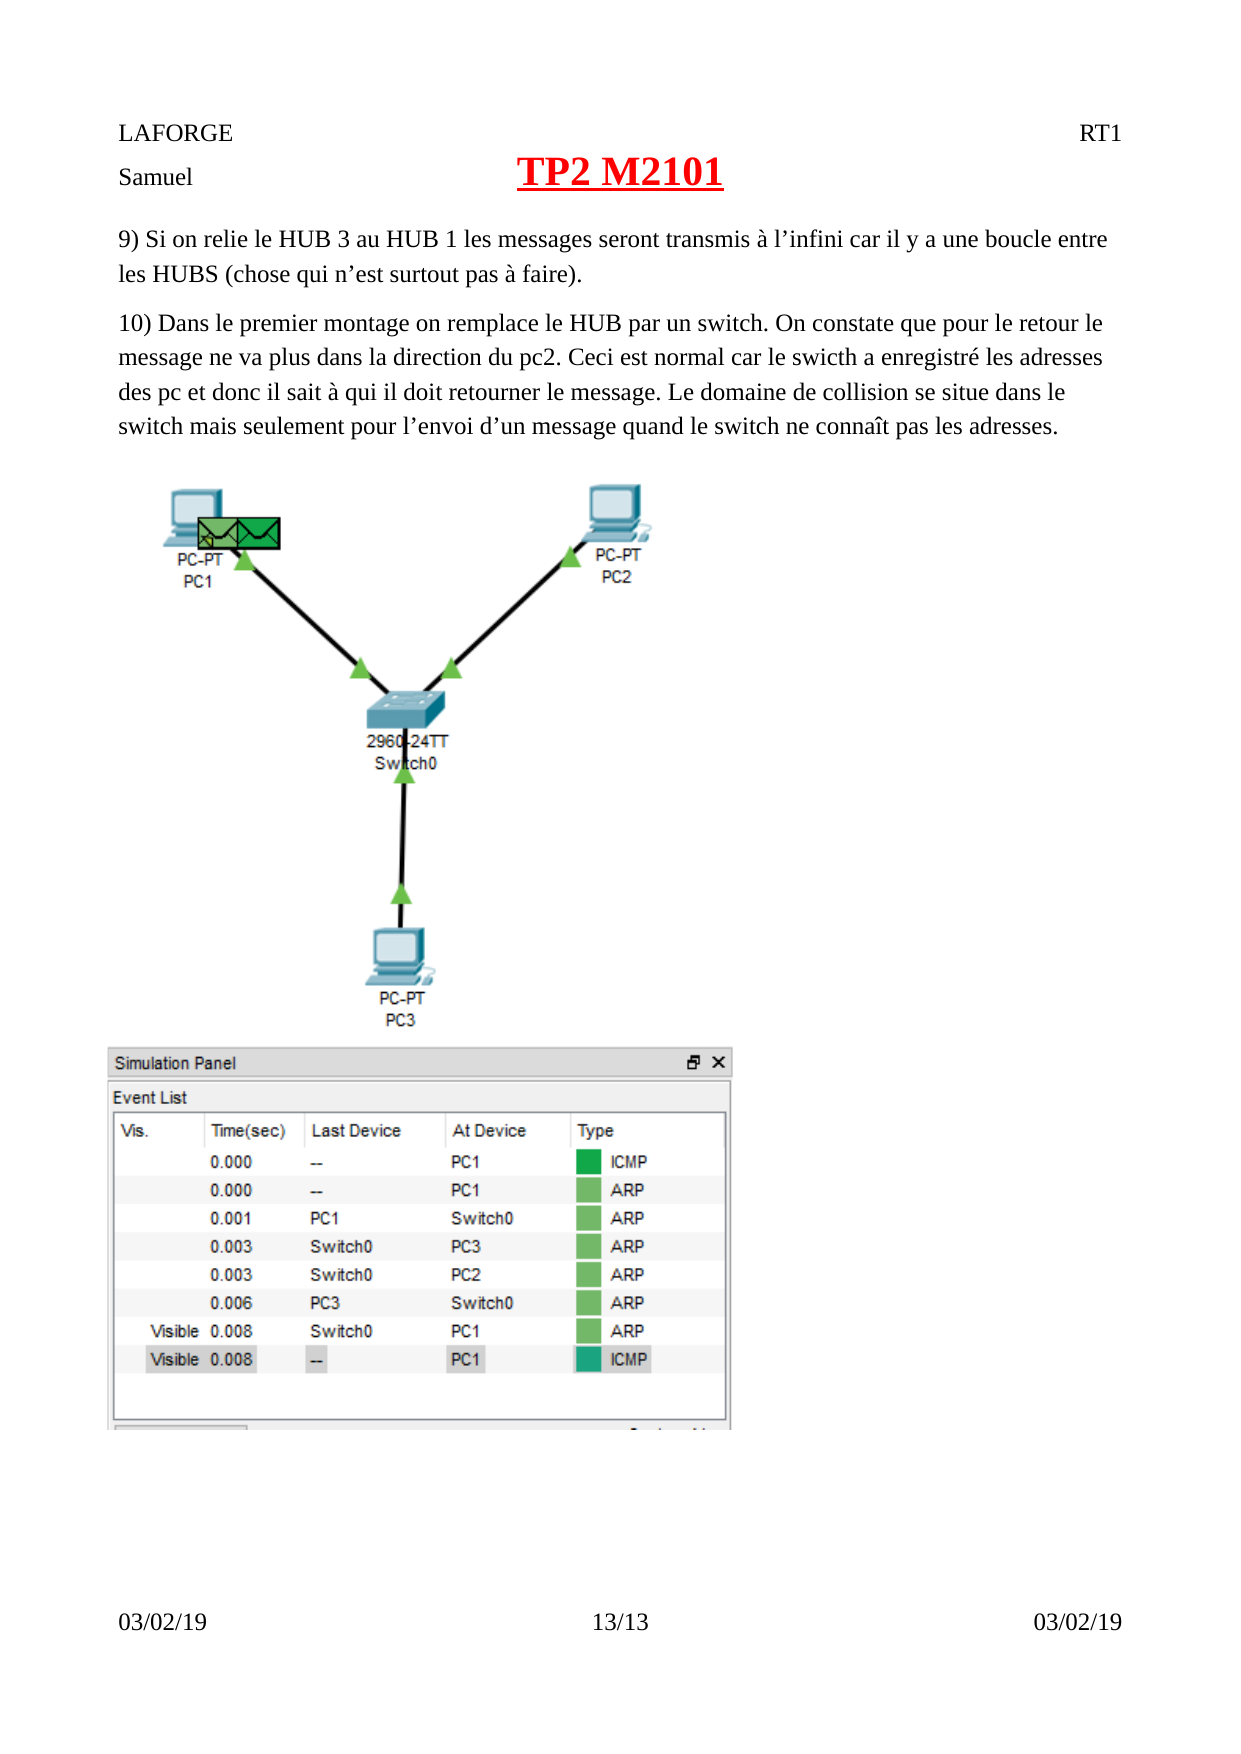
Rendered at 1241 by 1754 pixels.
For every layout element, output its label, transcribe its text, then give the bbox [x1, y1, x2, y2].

text 9) Si on relie le HUB 3 au HUB 1 les messages seront transmis à l’infini car il y a une boucle entre les HUBS (chose qui n’est surtout pas à faire). [118, 224, 1122, 287]
picture [118, 451, 685, 1039]
picture [107, 1046, 733, 1430]
text 10) Dans le premier montage on remplace le HUB par un switch. On constate que pour le retour le message ne va plus dans la direction du pc2. Ceci est normal car le swicth a enregistré les adresses des pc et donc il sait à qui il doit retourner le message. Le domaine de collision se situe dans le switch mais seulement pour l’envoi d’un message quand le switch ne connaît pas les adresses. [118, 308, 1122, 440]
